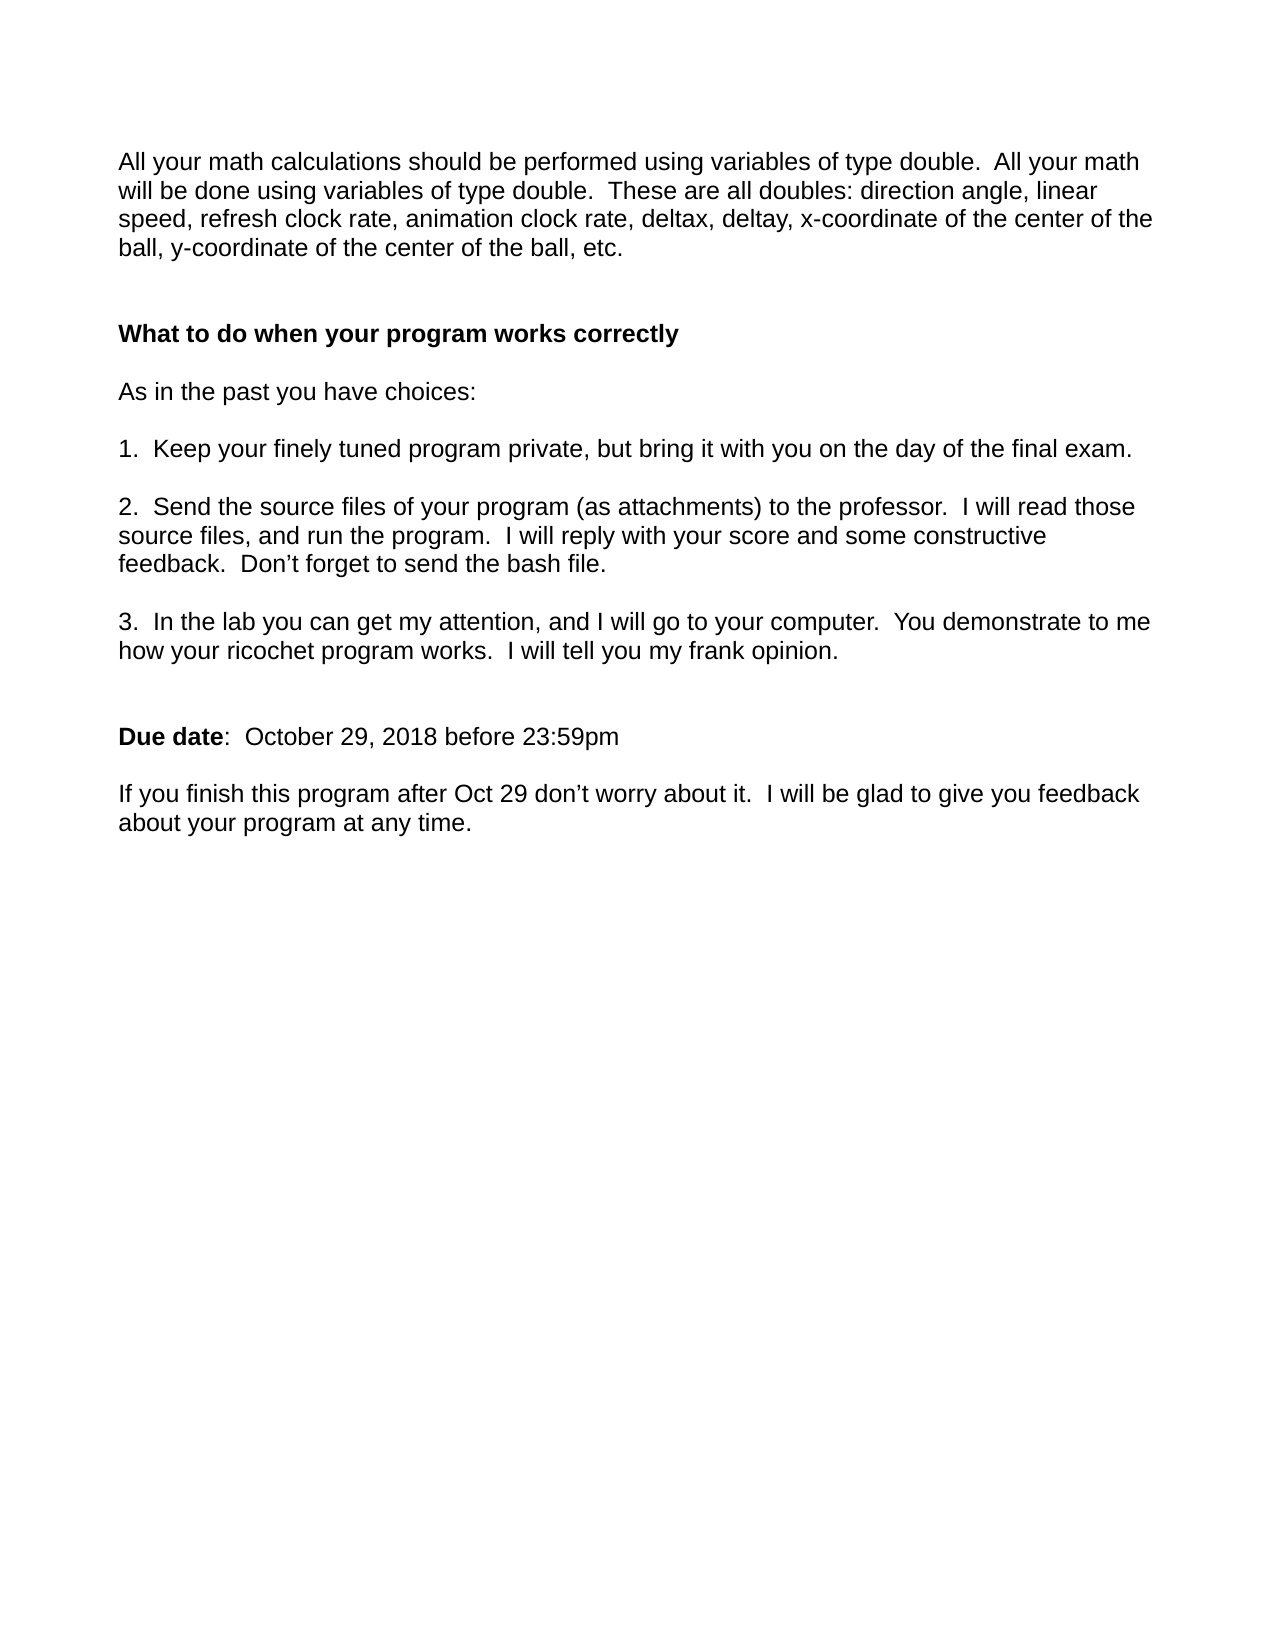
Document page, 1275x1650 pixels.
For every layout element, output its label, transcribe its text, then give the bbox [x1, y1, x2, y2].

text As in the past you have choices: [118, 377, 1157, 406]
text 2. Send the source files of your program (as attachments) to the professor. I will read those source files, and run the program. I will reply with your score and some constructive feedback. Don’t forget to send the bash file. [118, 492, 1157, 578]
text If you finish this program after Oct 29 don’t worry about it. I will be glad to give you feedback about your program at any time. [118, 779, 1157, 837]
text All your math calculations should be performed using variables of type double. All your math will be done using variables of type double. These are all doubles: direction angle, linear speed, refresh clock rate, animation clock rate, deltax, deltay, x-coordinate of the center of the ball, y-coordinate of the center of the ball, etc. [118, 147, 1157, 262]
text What to do when your program works correctly [118, 319, 1157, 348]
text Due date: October 29, 2018 before 23:59pm [118, 722, 1157, 751]
text 1. Keep your finely tuned program private, but bring it with you on the day of the final exam. [118, 434, 1157, 463]
text 3. In the lab you can get my attention, and I will go to your computer. You demonstrate to me how your ricochet program works. I will tell you my frank opinion. [118, 607, 1157, 664]
